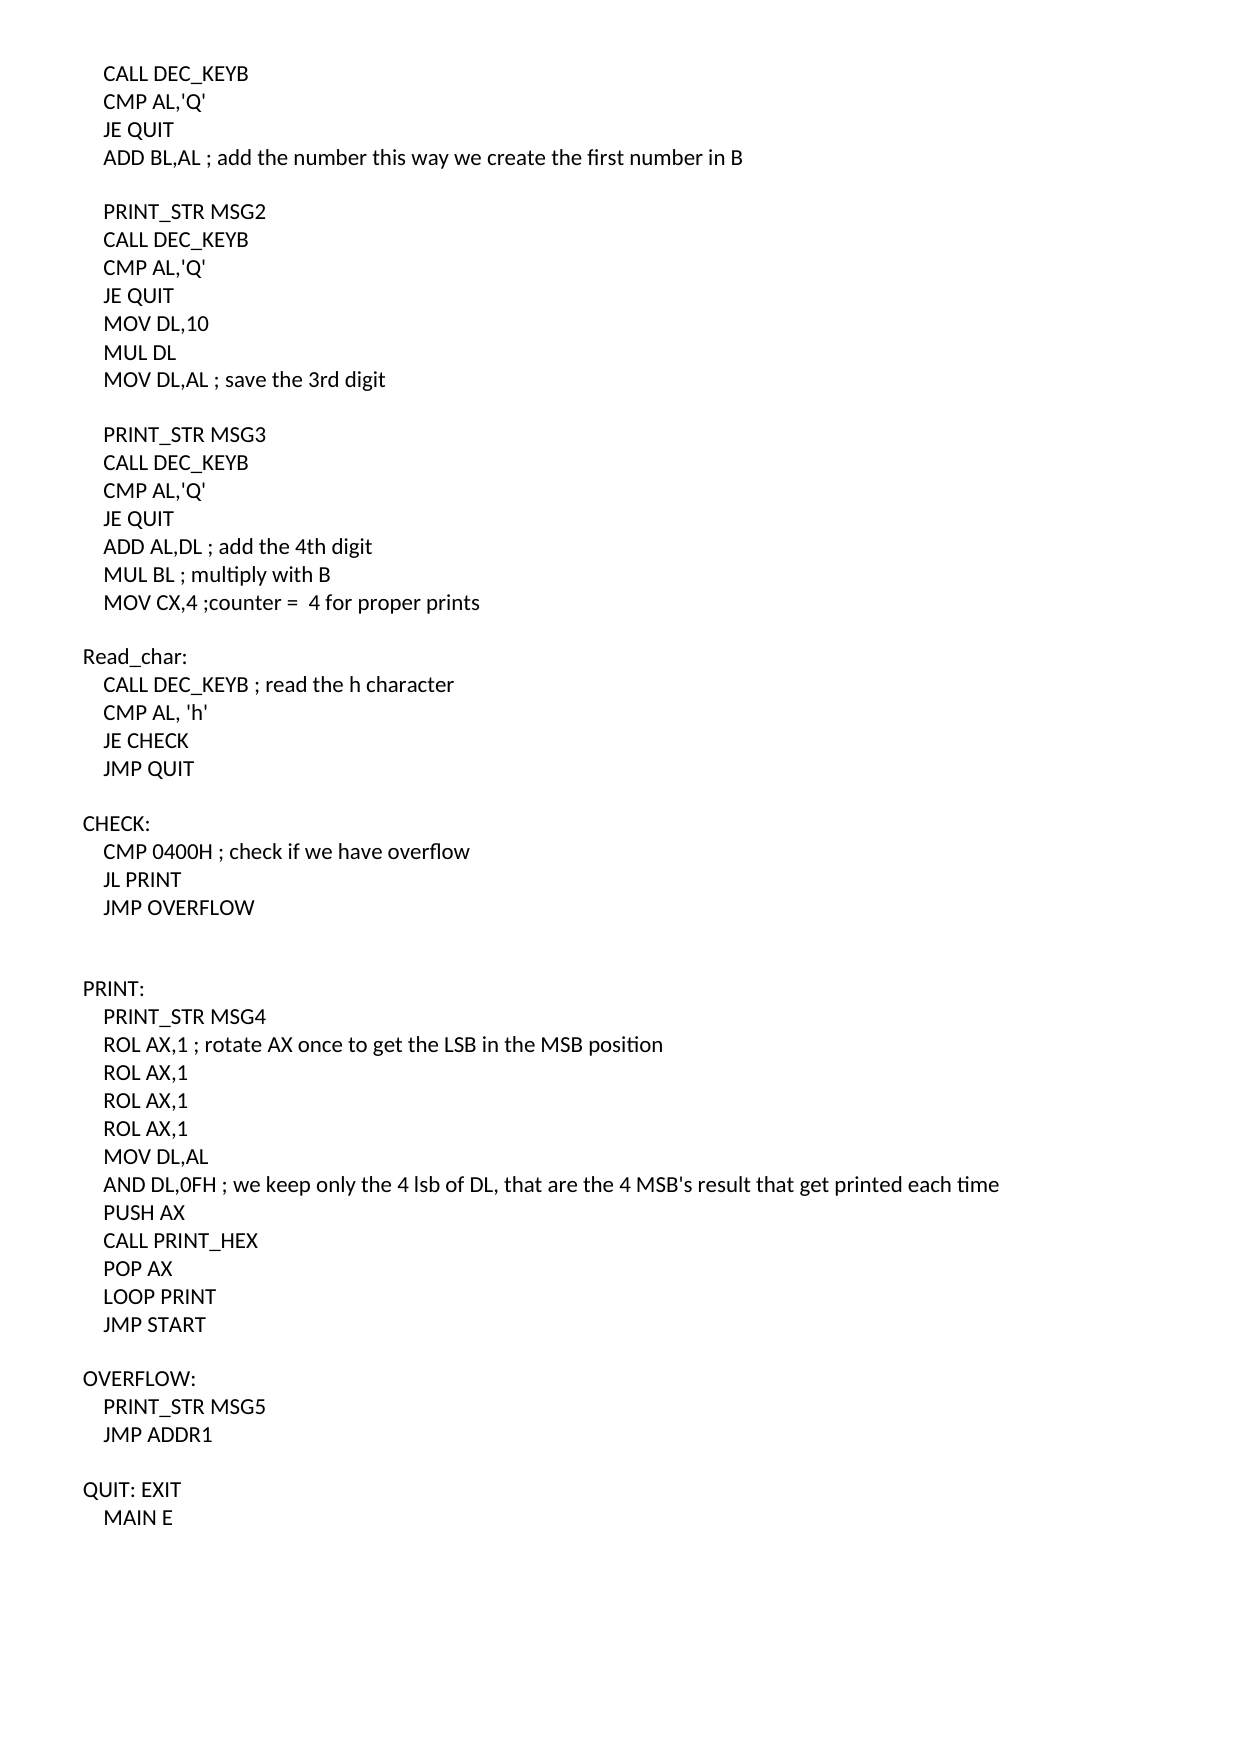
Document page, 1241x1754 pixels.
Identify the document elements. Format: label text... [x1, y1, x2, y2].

text CALL DEC_KEYB ; read the h character [83, 671, 1161, 698]
text Read_char: [83, 642, 1161, 671]
text ADD AL,DL ; add the 4th digit [83, 532, 1161, 560]
text ROL AX,1 [83, 1114, 1161, 1142]
text CALL DEC_KEYB [83, 226, 1161, 253]
text JE QUIT [83, 115, 1161, 143]
text CMP AL, 'h' [83, 698, 1161, 727]
text CHECK: [83, 809, 1161, 837]
text JMP QUIT [83, 754, 1161, 783]
text JE CHECK [83, 727, 1161, 754]
text PRINT_STR MSG2 [83, 197, 1161, 226]
text PRINT: [83, 974, 1161, 1002]
text JMP OVERFLOW [83, 893, 1161, 921]
text JMP START [83, 1310, 1161, 1338]
text MOV CX,4 ;counter = 4 for proper prints [83, 588, 1161, 616]
text MOV DL,AL ; save the 3rd digit [83, 366, 1161, 394]
text CALL PRINT_HEX [83, 1226, 1161, 1254]
text AND DL,0FH ; we keep only the 4 lsb of DL, that are the 4 MSB's result that get printed each time [83, 1170, 1161, 1198]
text MAIN E [83, 1503, 1161, 1531]
text JL PRINT [83, 865, 1161, 893]
text PRINT_STR MSG3 [83, 420, 1161, 448]
text CALL DEC_KEYB [83, 448, 1161, 476]
text OVERFLOW: [83, 1364, 1161, 1392]
text MUL DL [83, 338, 1161, 366]
text CMP AL,'Q' [83, 476, 1161, 504]
text PRINT_STR MSG4 [83, 1002, 1161, 1030]
text CMP 0400H ; check if we have overflow [83, 837, 1161, 865]
text JE QUIT [83, 282, 1161, 309]
text JMP ADDR1 [83, 1420, 1161, 1448]
text MOV DL,10 [83, 309, 1161, 338]
text MOV DL,AL [83, 1142, 1161, 1170]
text MUL BL ; multiply with B [83, 560, 1161, 588]
text ROL AX,1 ; rotate AX once to get the LSB in the MSB position [83, 1030, 1161, 1058]
text ROL AX,1 [83, 1086, 1161, 1114]
text ROL AX,1 [83, 1058, 1161, 1086]
text POP AX [83, 1254, 1161, 1282]
text LOOP PRINT [83, 1282, 1161, 1310]
text CMP AL,'Q' [83, 87, 1161, 115]
text PUSH AX [83, 1198, 1161, 1226]
text PRINT_STR MSG5 [83, 1392, 1161, 1420]
text CMP AL,'Q' [83, 253, 1161, 282]
text CALL DEC_KEYB [83, 59, 1161, 87]
text ADD BL,AL ; add the number this way we create the first number in B [83, 143, 1161, 171]
text JE QUIT [83, 504, 1161, 532]
text QUIT: EXIT [83, 1475, 1161, 1503]
